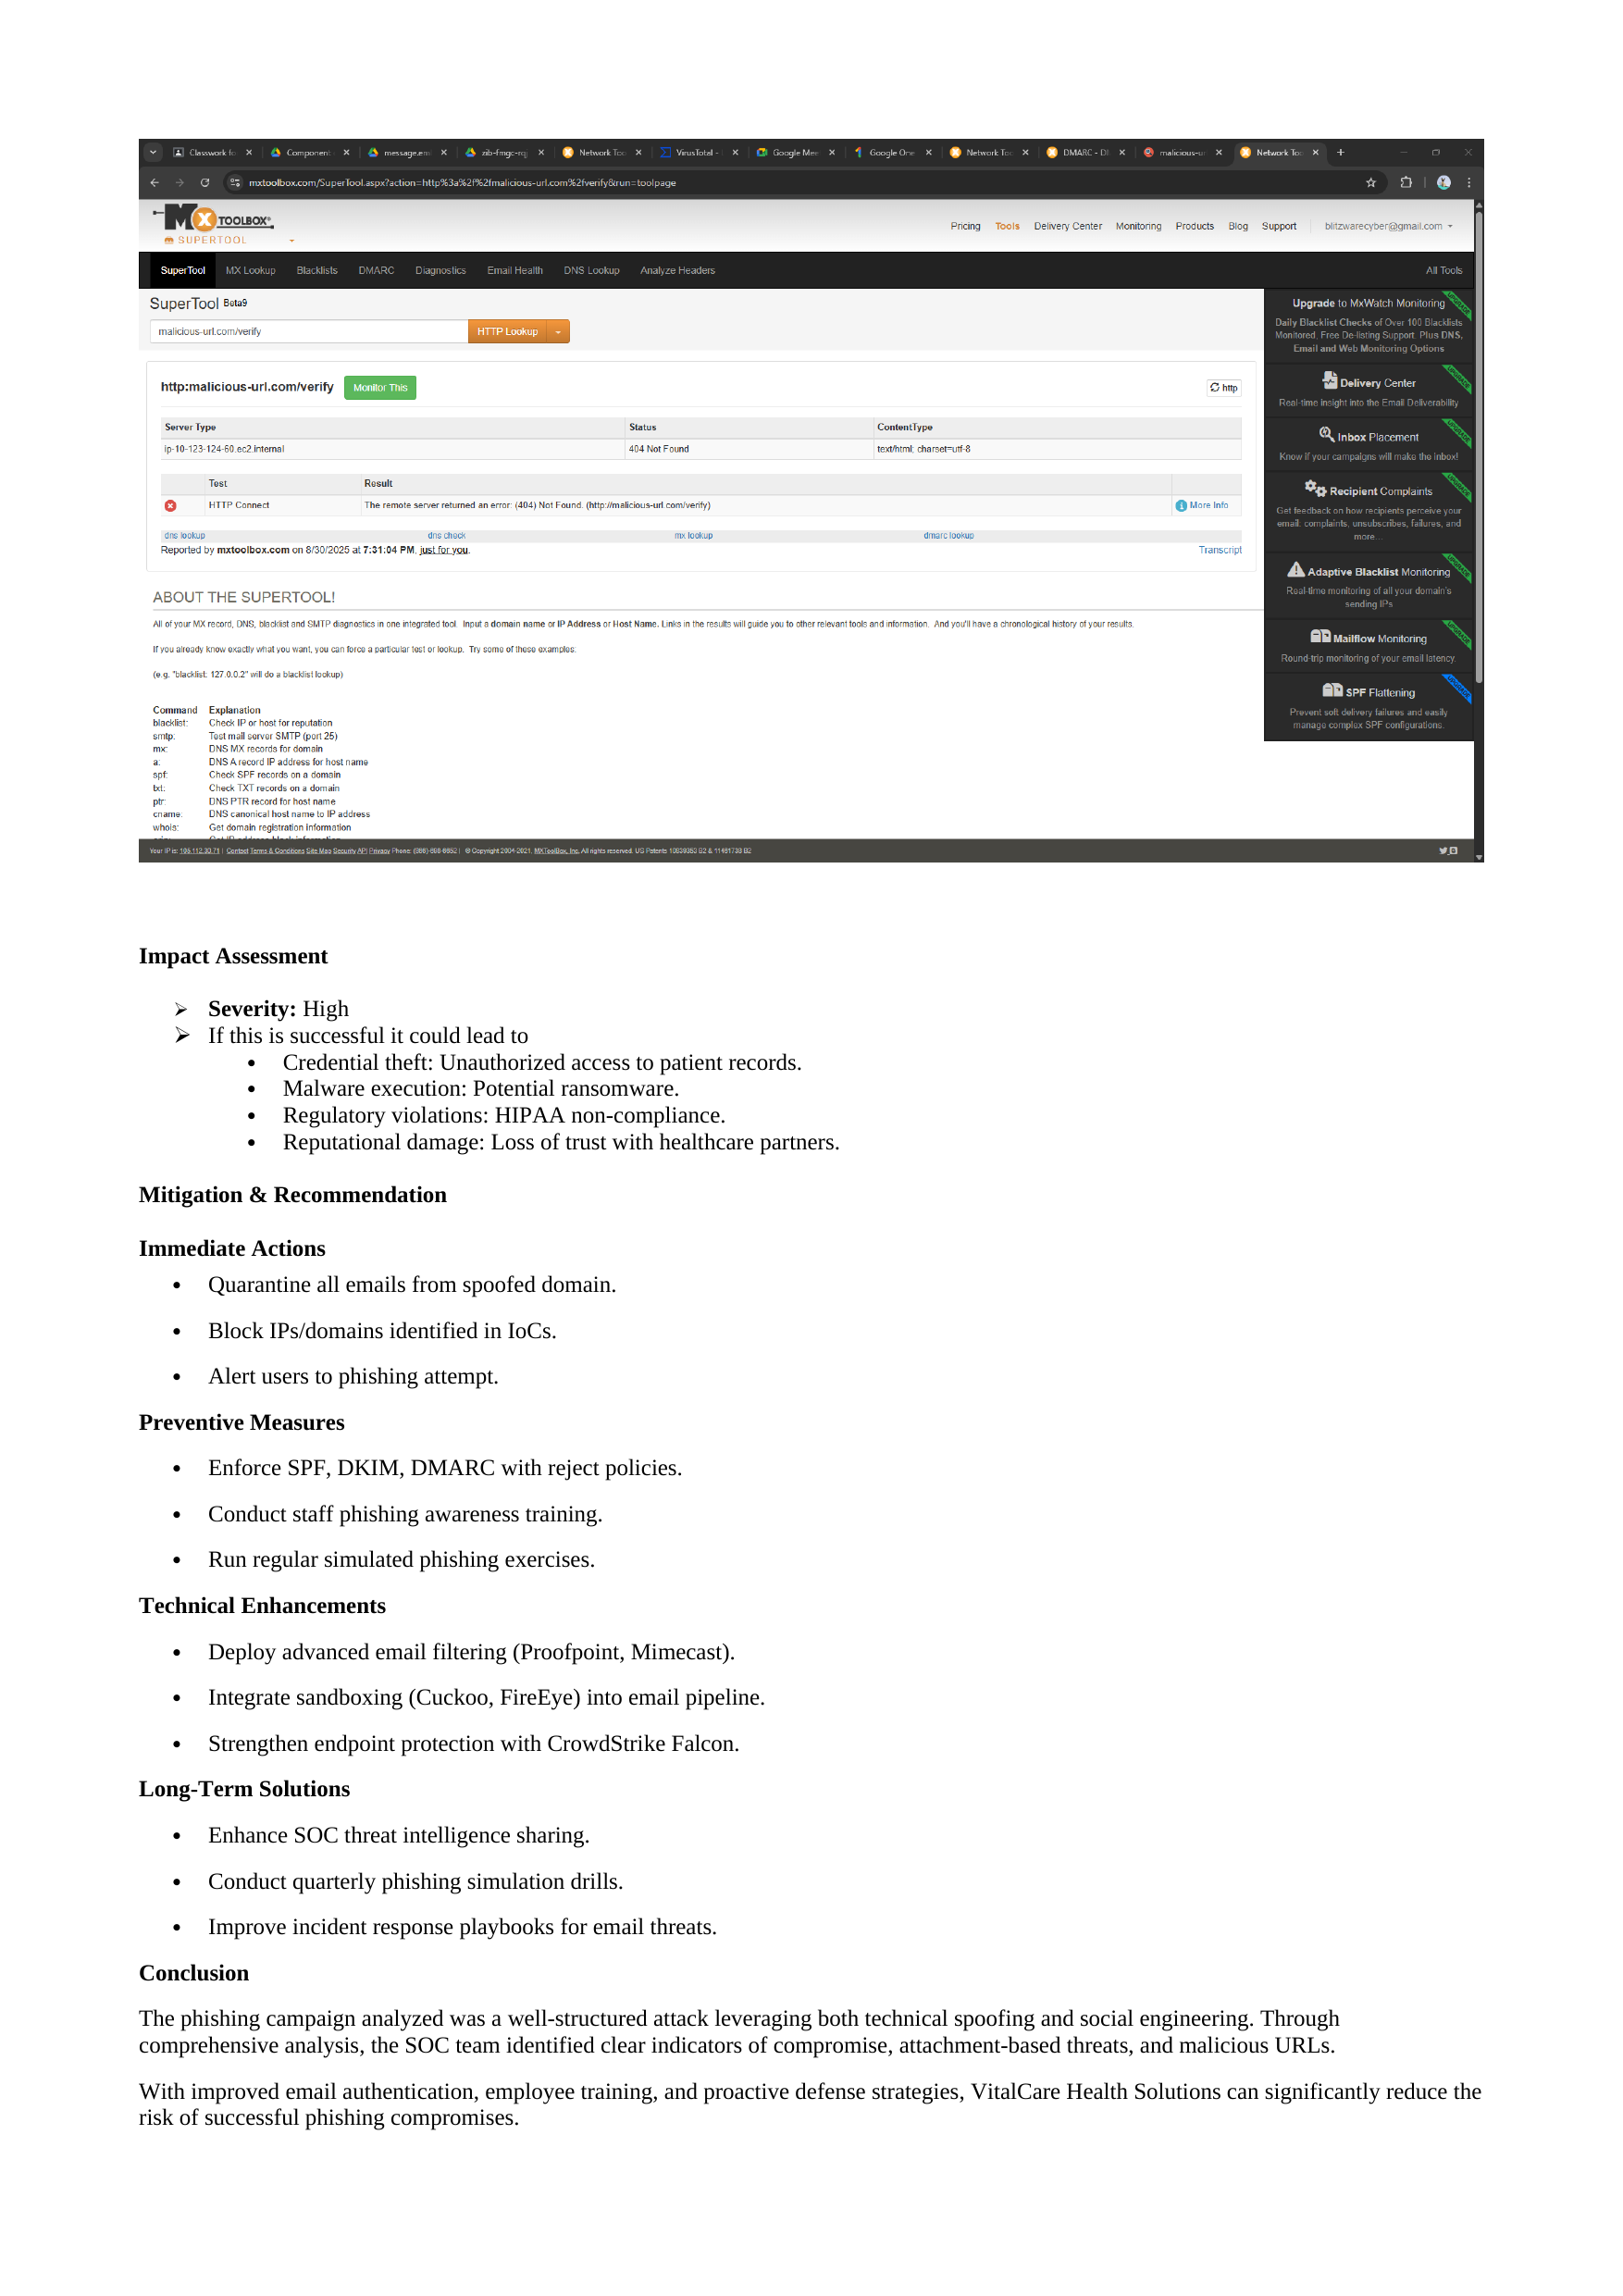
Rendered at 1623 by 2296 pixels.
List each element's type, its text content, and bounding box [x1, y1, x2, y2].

list Block IPs/domains identified in IoCs. [173, 1317, 1484, 1343]
text Immediate Actions [139, 1235, 1484, 1261]
text Preventive Measures [139, 1409, 1484, 1435]
list Enhance SOC threat intelligence sharing. [173, 1821, 1484, 1848]
list Reputational damage: Loss of trust with healthcare partners. [248, 1128, 1484, 1155]
list Conduct staff phishing awareness training. [173, 1500, 1484, 1527]
list Malware execution: Potential ransomware. [248, 1074, 1484, 1101]
text Long-Term Solutions [139, 1775, 1484, 1802]
list Severity: High [173, 995, 1484, 1022]
text Conclusion [139, 1959, 1484, 1986]
list Regulatory violations: HIPAA non-compliance. [248, 1101, 1484, 1128]
list Strengthen endpoint protection with CrowdStrike Falcon. [173, 1730, 1484, 1756]
list Integrate sandboxing (Cuckoo, FireEye) into email pipeline. [173, 1683, 1484, 1710]
list Conduct quarterly phishing simulation drills. [173, 1868, 1484, 1893]
list Improve incident response playbooks for email threats. [173, 1913, 1484, 1940]
list If this is successful it could lead to [173, 1022, 1484, 1049]
list Deploy advanced email filtering (Proofpoint, Mimecast). [173, 1638, 1484, 1664]
list Run regular simulated phishing exercises. [173, 1546, 1484, 1572]
list Credential theft: Unauthorized access to patient records. [248, 1049, 1484, 1074]
text Technical Enhancements [139, 1592, 1484, 1619]
list Quarantine all emails from spoofed domain. [173, 1271, 1484, 1297]
text The phishing campaign analyzed was a well-structured attack leveraging both technical spoofing and social engineering. Through comprehensive analysis, the SOC team identified clear indicators of compromise, attachment-based threats, and malicious URLs. [139, 2004, 1484, 2058]
text Mitigation & Recommendation [139, 1181, 1484, 1208]
text With improved email authentication, employee training, and proactive defense strategies, VitalCare Health Solutions can significantly reduce the risk of successful phishing compromises. [139, 2078, 1484, 2130]
text Impact Assessment [139, 942, 1484, 968]
list Enforce SPF, DKIM, DMARC with reject policies. [173, 1454, 1484, 1481]
list Alert users to phishing attempt. [173, 1362, 1484, 1389]
